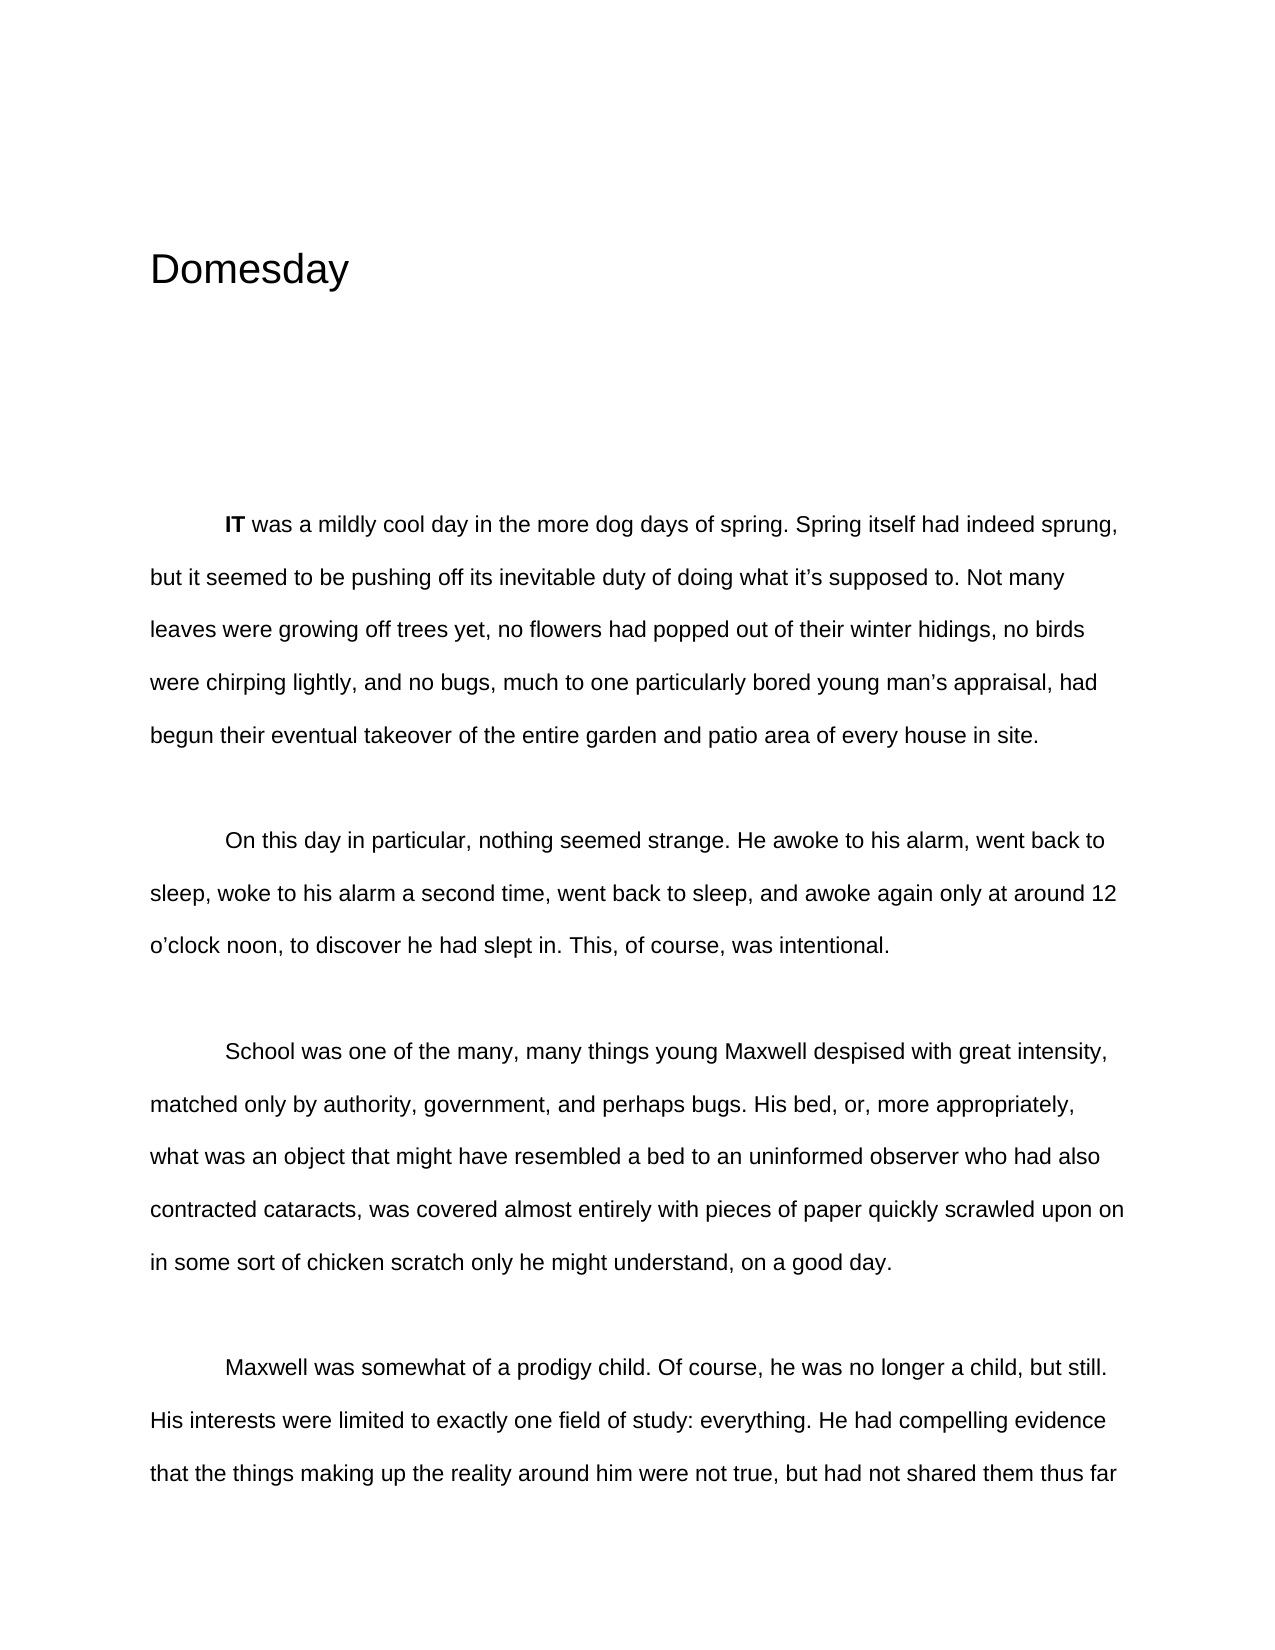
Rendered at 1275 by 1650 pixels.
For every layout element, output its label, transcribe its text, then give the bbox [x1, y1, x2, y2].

text On this day in particular, nothing seemed strange. He awoke to his alarm, went back to sleep, woke to his alarm a second time, went back to sleep, and awoke again only at around 12 o’clock noon, to discover he had slept in. This, of course, was intentional. [150, 827, 1125, 959]
text School was one of the many, many things young Maxwell despised with great intensity, matched only by authority, government, and perhaps bugs. His bed, or, more appropriately, what was an object that might have resembled a bed to an uninformed observer who had also contracted cataracts, was covered almost entirely with pieces of paper quickly scrawled upon on in some sort of chicken scratch only he might understand, on a good day. [150, 1038, 1125, 1275]
text IT was a mildly cool day in the more dog days of spring. Spring itself had indeed sprung, but it seemed to be pushing off its inevitable duty of doing what it’s supposed to. Not many leaves were growing off trees yet, no flowers had popped out of their winter hidings, no birds were chirping lightly, and no bugs, much to one particularly bored young man’s appraisal, had begun their eventual takeover of the entire garden and patio area of every house in site. [150, 511, 1125, 748]
subtitle Domesday [150, 244, 1125, 292]
text Maxwell was somewhat of a prodigy child. Of course, he was no longer a child, but still. His interests were limited to exactly one field of study: everything. He had compelling evidence that the things making up the reality around him were not true, but had not shared them thus far [150, 1354, 1125, 1486]
